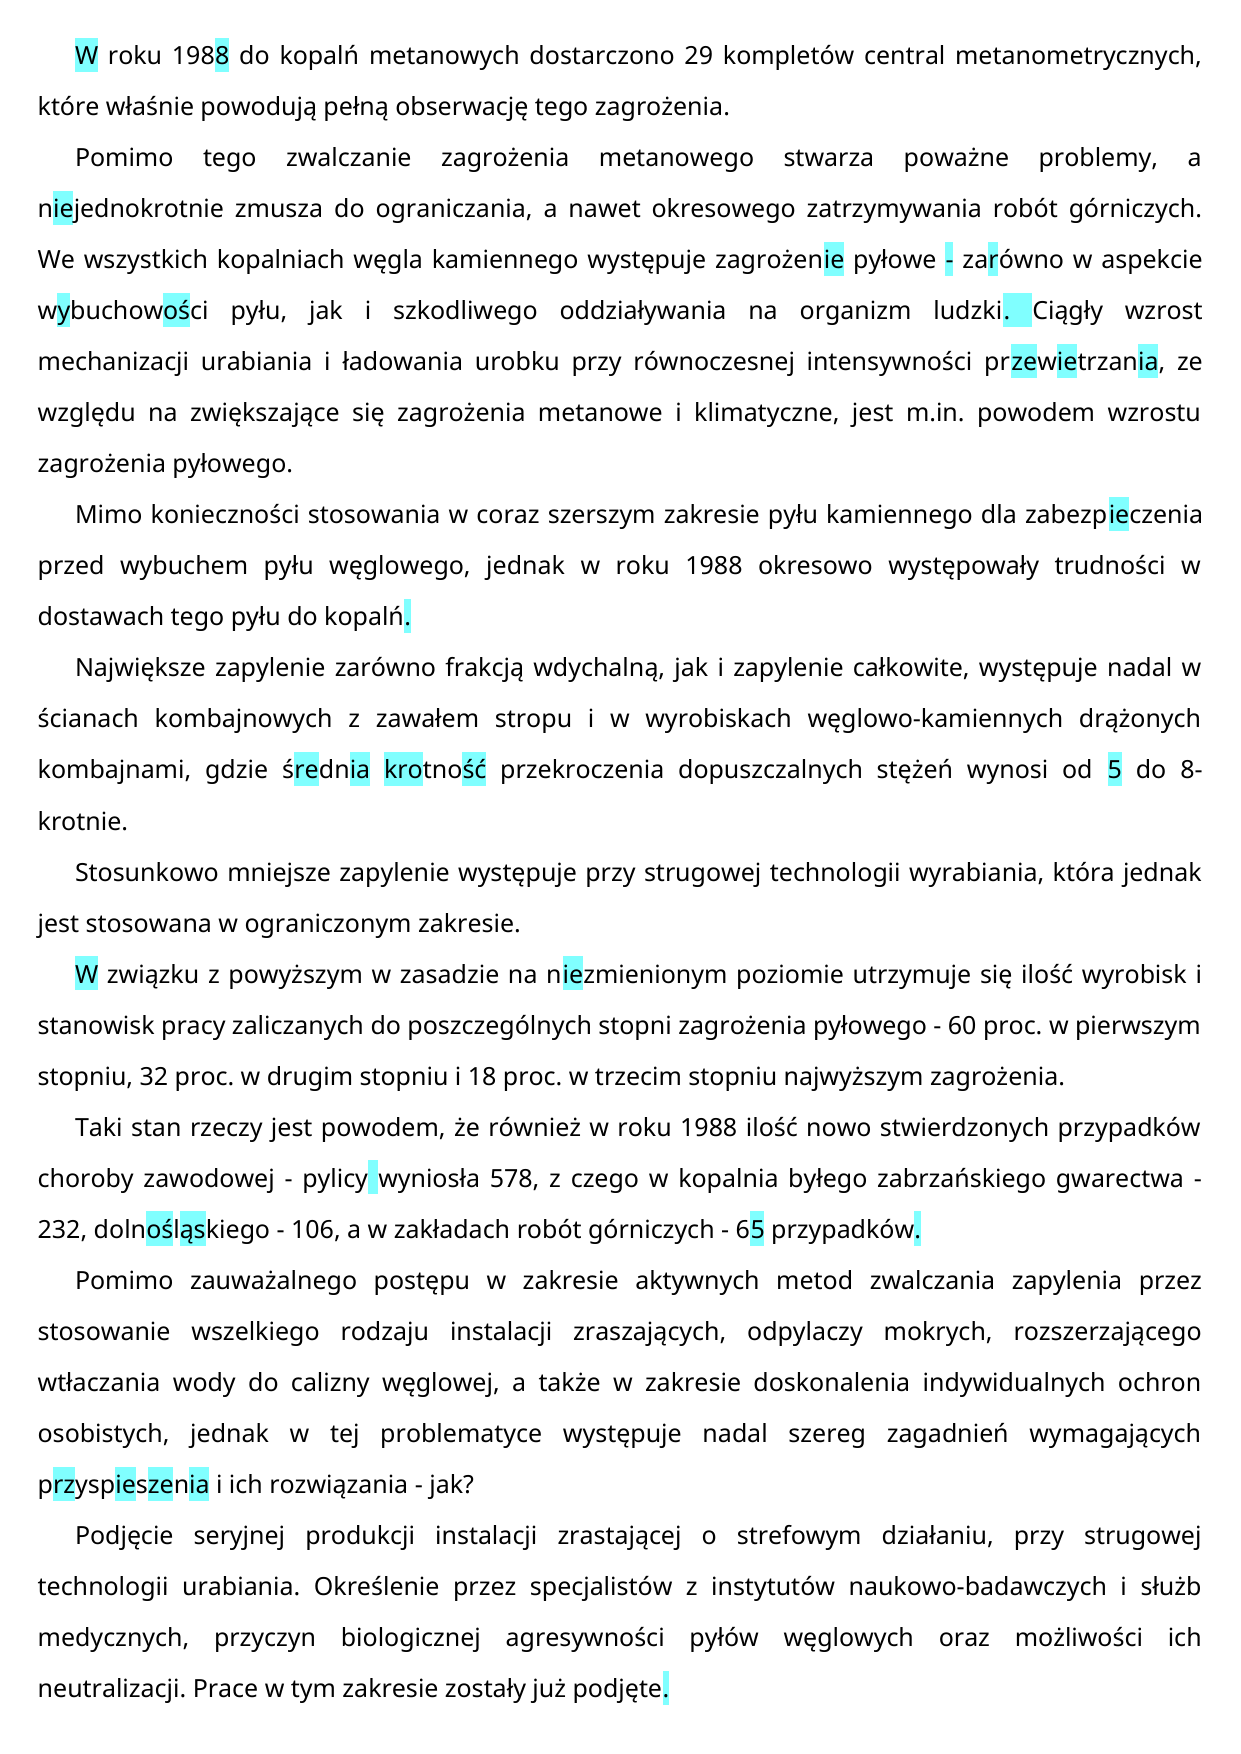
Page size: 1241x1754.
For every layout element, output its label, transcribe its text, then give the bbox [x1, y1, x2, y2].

text Pomimo tego zwalczanie zagrożenia metanowego stwarza poważne problemy, a niejednokrotnie zmusza do ograniczania, a nawet okresowego zatrzymywania robót górniczych. We wszystkich kopalniach węgla kamiennego występuje zagrożenie pyłowe - zarówno w aspekcie wybuchowości pyłu, jak i szkodliwego oddziaływania na organizm ludzki. Ciągły wzrost mechanizacji urabiania i ładowania urobku przy równoczesnej intensywności przewietrzania, ze względu na zwiększające się zagrożenia metanowe i klimatyczne, jest m.in. powodem wzrostu zagrożenia pyłowego. [37, 139, 1203, 480]
text Podjęcie seryjnej produkcji instalacji zrastającej o strefowym działaniu, przy strugowej technologii urabiania. Określenie przez specjalistów z instytutów naukowo-badawczych i służb medycznych, przyczyn biologicznej agresywności pyłów węglowych oraz możliwości ich neutralizacji. Prace w tym zakresie zostały już podjęte. [37, 1518, 1203, 1705]
text Mimo konieczności stosowania w coraz szerszym zakresie pyłu kamiennego dla zabezpieczenia przed wybuchem pyłu węglowego, jednak w roku 1988 okresowo występowały trudności w dostawach tego pyłu do kopalń. [37, 497, 1203, 633]
text Pomimo zauważalnego postępu w zakresie aktywnych metod zwalczania zapylenia przez stosowanie wszelkiego rodzaju instalacji zraszających, odpylaczy mokrych, rozszerzającego wtłaczania wody do calizny węglowej, a także w zakresie doskonalenia indywidualnych ochron osobistych, jednak w tej problematyce występuje nadal szereg zagadnień wymagających przyspieszenia i ich rozwiązania - jak? [37, 1262, 1203, 1501]
text W związku z powyższym w zasadzie na niezmienionym poziomie utrzymuje się ilość wyrobisk i stanowisk pracy zaliczanych do poszczególnych stopni zagrożenia pyłowego - 60 proc. w pierwszym stopniu, 32 proc. w drugim stopniu i 18 proc. w trzecim stopniu najwyższym zagrożenia. [37, 956, 1203, 1092]
text Największe zapylenie zarówno frakcją wdychalną, jak i zapylenie całkowite, występuje nadal w ścianach kombajnowych z zawałem stropu i w wyrobiskach węglowo-kamiennych drążonych kombajnami, gdzie średnia krotność przekroczenia dopuszczalnych stężeń wynosi od 5 do 8-krotnie. [37, 650, 1203, 837]
text Stosunkowo mniejsze zapylenie występuje przy strugowej technologii wyrabiania, która jednak jest stosowana w ograniczonym zakresie. [37, 854, 1203, 939]
text W roku 1988 do kopalń metanowych dostarczono 29 kompletów central metanometrycznych, które właśnie powodują pełną obserwację tego zagrożenia. [37, 37, 1203, 123]
text Taki stan rzeczy jest powodem, że również w roku 1988 ilość nowo stwierdzonych przypadków choroby zawodowej - pylicy wyniosła 578, z czego w kopalnia byłego zabrzańskiego gwarectwa - 232, dolnośląskiego - 106, a w zakładach robót górniczych - 65 przypadków. [37, 1109, 1203, 1246]
